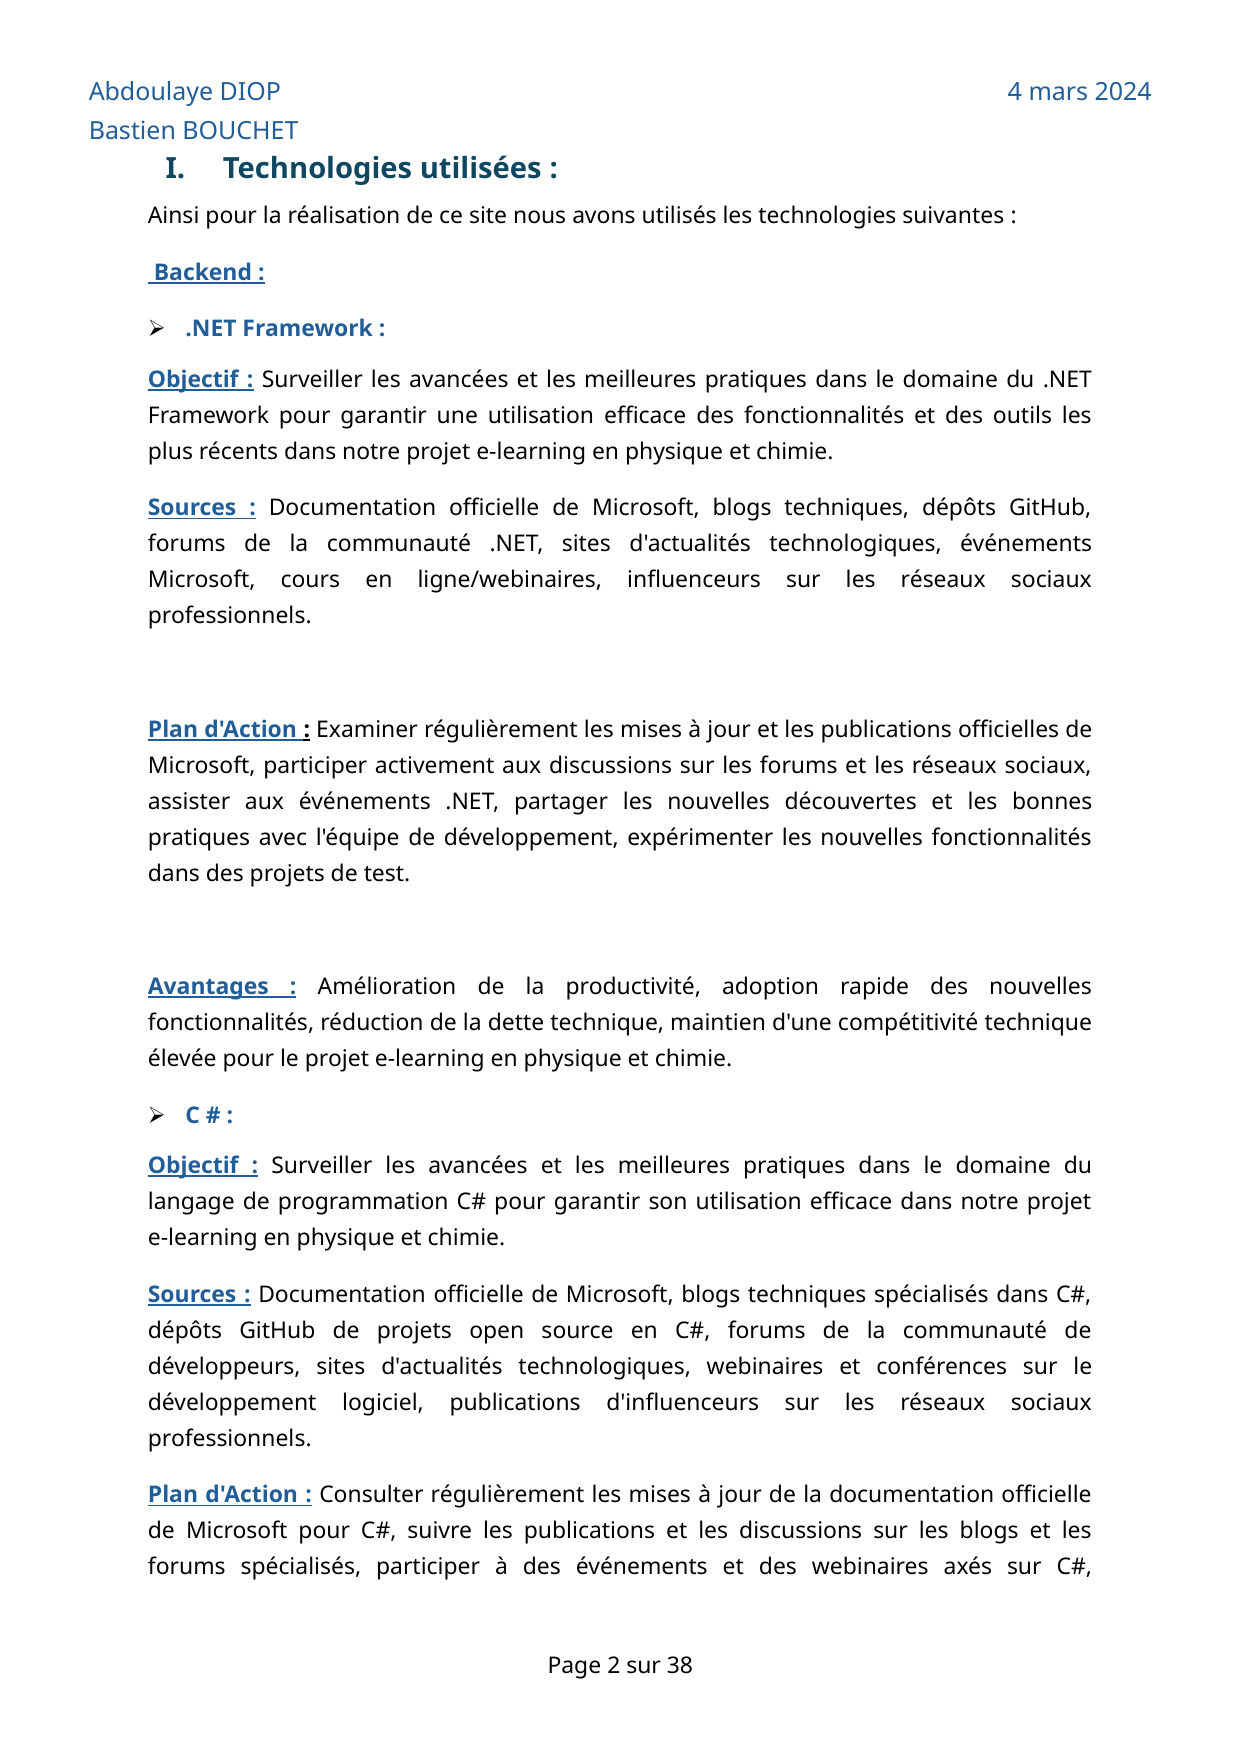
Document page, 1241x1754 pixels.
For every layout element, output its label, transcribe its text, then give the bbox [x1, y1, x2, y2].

text Objectif : Surveiller les avancées et les meilleures pratiques dans le domaine du langage de programmation C# pour garantir son utilisation efficace dans notre projet e-learning en physique et chimie. [148, 1149, 1093, 1252]
text Plan d'Action : Consulter régulièrement les mises à jour de la documentation officielle de Microsoft pour C#, suivre les publications et les discussions sur les blogs et les forums spécialisés, participer à des événements et des webinaires axés sur C#, [148, 1478, 1093, 1581]
text Backend : [148, 256, 1093, 287]
text Objectif : Surveiller les avancées et les meilleures pratiques dans le domaine du .NET Framework pour garantir une utilisation efficace des fonctionnalités et des outils les plus récents dans notre projet e-learning en physique et chimie. [148, 363, 1093, 466]
text Sources : Documentation officielle de Microsoft, blogs techniques spécialisés dans C#, dépôts GitHub de projets open source en C#, forums de la communauté de développeurs, sites d'actualités technologiques, webinaires et conférences sur le développement logiciel, publications d'influenceurs sur les réseaux sociaux professionnels. [148, 1278, 1093, 1453]
subtitle Technologies utilisées : [185, 148, 1093, 187]
text Plan d'Action : Examiner régulièrement les mises à jour et les publications officielles de Microsoft, participer activement aux discussions sur les forums et les réseaux sociaux, assister aux événements .NET, partager les nouvelles découvertes et les bonnes pratiques avec l'équipe de développement, expérimenter les nouvelles fonctionnalités dans des projets de test. [148, 713, 1093, 888]
list C # : [148, 1099, 1093, 1130]
list .NET Framework : [148, 312, 1093, 343]
text Ainsi pour la réalisation de ce site nous avons utilisés les technologies suivantes : [148, 199, 1093, 230]
text Avantages : Amélioration de la productivité, adoption rapide des nouvelles fonctionnalités, réduction de la dette technique, maintien d'une compétitivité technique élevée pour le projet e-learning en physique et chimie. [148, 970, 1093, 1073]
text Sources : Documentation officielle de Microsoft, blogs techniques, dépôts GitHub, forums de la communauté .NET, sites d'actualités technologiques, événements Microsoft, cours en ligne/webinaires, influenceurs sur les réseaux sociaux professionnels. [148, 491, 1093, 630]
